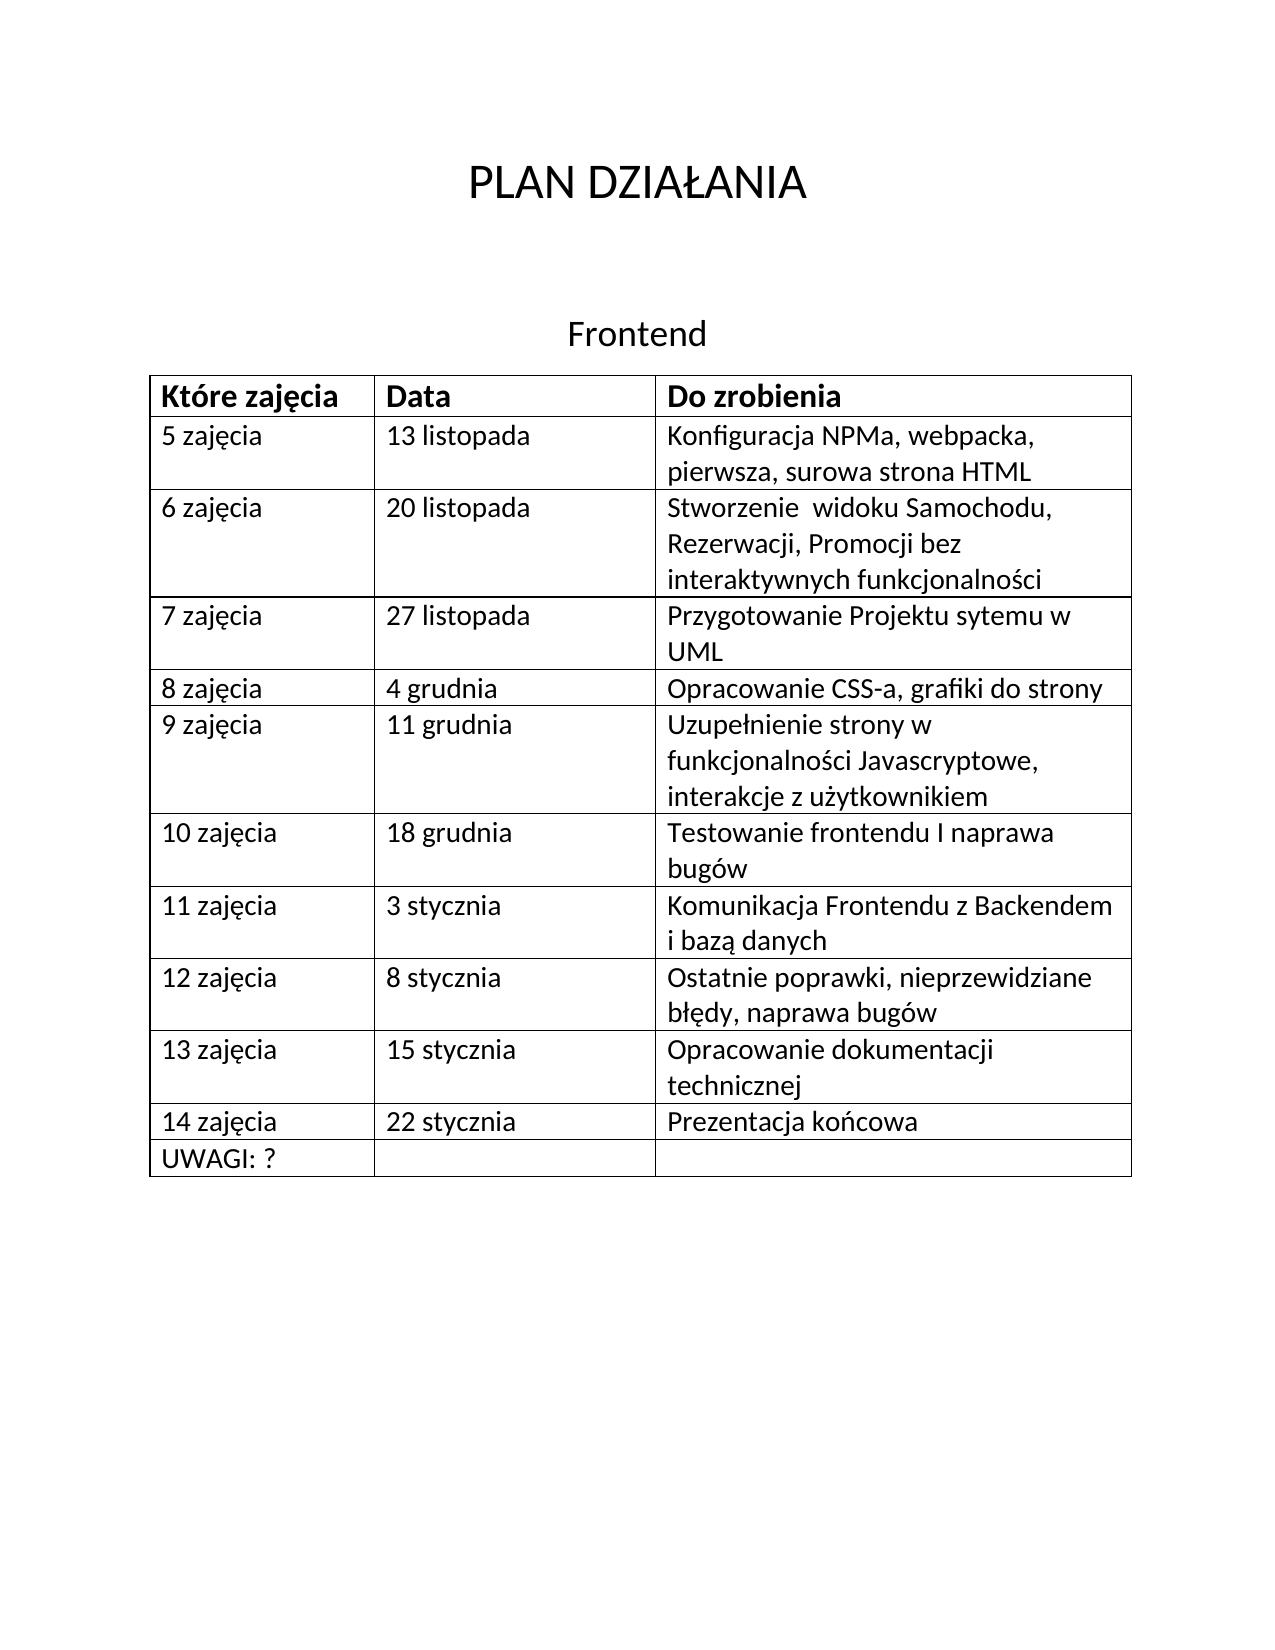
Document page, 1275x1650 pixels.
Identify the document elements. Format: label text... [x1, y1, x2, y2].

table_cell Opracowanie dokumentacji technicznej [656, 1031, 1131, 1102]
table_cell Komunikacja Frontendu z Backendem i bazą danych [656, 887, 1131, 958]
table_cell 6 zajęcia [151, 490, 374, 596]
table_header Do zrobienia [656, 376, 1131, 416]
table_cell [656, 1140, 1131, 1176]
table_cell 22 stycznia [375, 1104, 655, 1139]
table_cell 14 zajęcia [151, 1104, 374, 1139]
table_cell Opracowanie CSS-a, grafiki do strony [656, 670, 1131, 705]
table_cell Uzupełnienie strony w funkcjonalności Javascryptowe, interakcje z użytkownikiem [656, 706, 1131, 813]
table_cell 10 zajęcia [151, 814, 374, 886]
table_cell 20 listopada [375, 490, 655, 596]
table_cell 7 zajęcia [151, 598, 374, 669]
table_cell Prezentacja końcowa [656, 1104, 1131, 1139]
table_cell Stworzenie widoku Samochodu, Rezerwacji, Promocji bez interaktywnych funkcjonalności [656, 490, 1131, 596]
table_cell 11 grudnia [375, 706, 655, 813]
table_cell [375, 1140, 655, 1176]
table_cell 5 zajęcia [151, 417, 374, 488]
table_cell UWAGI: ? [151, 1140, 374, 1176]
table_cell 8 zajęcia [151, 670, 374, 705]
table_cell 13 listopada [375, 417, 655, 488]
table_cell 9 zajęcia [151, 706, 374, 813]
text Frontend [150, 310, 1125, 356]
table_cell 13 zajęcia [151, 1031, 374, 1102]
table_cell 18 grudnia [375, 814, 655, 886]
table_cell 3 stycznia [375, 887, 655, 958]
table_cell 8 stycznia [375, 959, 655, 1030]
table_cell 15 stycznia [375, 1031, 655, 1102]
table_cell 12 zajęcia [151, 959, 374, 1030]
table_cell Testowanie frontendu I naprawa bugów [656, 814, 1131, 886]
table_cell Przygotowanie Projektu sytemu w UML [656, 598, 1131, 669]
table_cell Ostatnie poprawki, nieprzewidziane błędy, naprawa bugów [656, 959, 1131, 1030]
table_cell 11 zajęcia [151, 887, 374, 958]
text PLAN DZIAŁANIA [150, 150, 1125, 211]
table_header Data [375, 376, 655, 416]
table_cell 27 listopada [375, 598, 655, 669]
table_cell 4 grudnia [375, 670, 655, 705]
table_cell Konfiguracja NPMa, webpacka, pierwsza, surowa strona HTML [656, 417, 1131, 488]
table_header Które zajęcia [151, 376, 374, 416]
